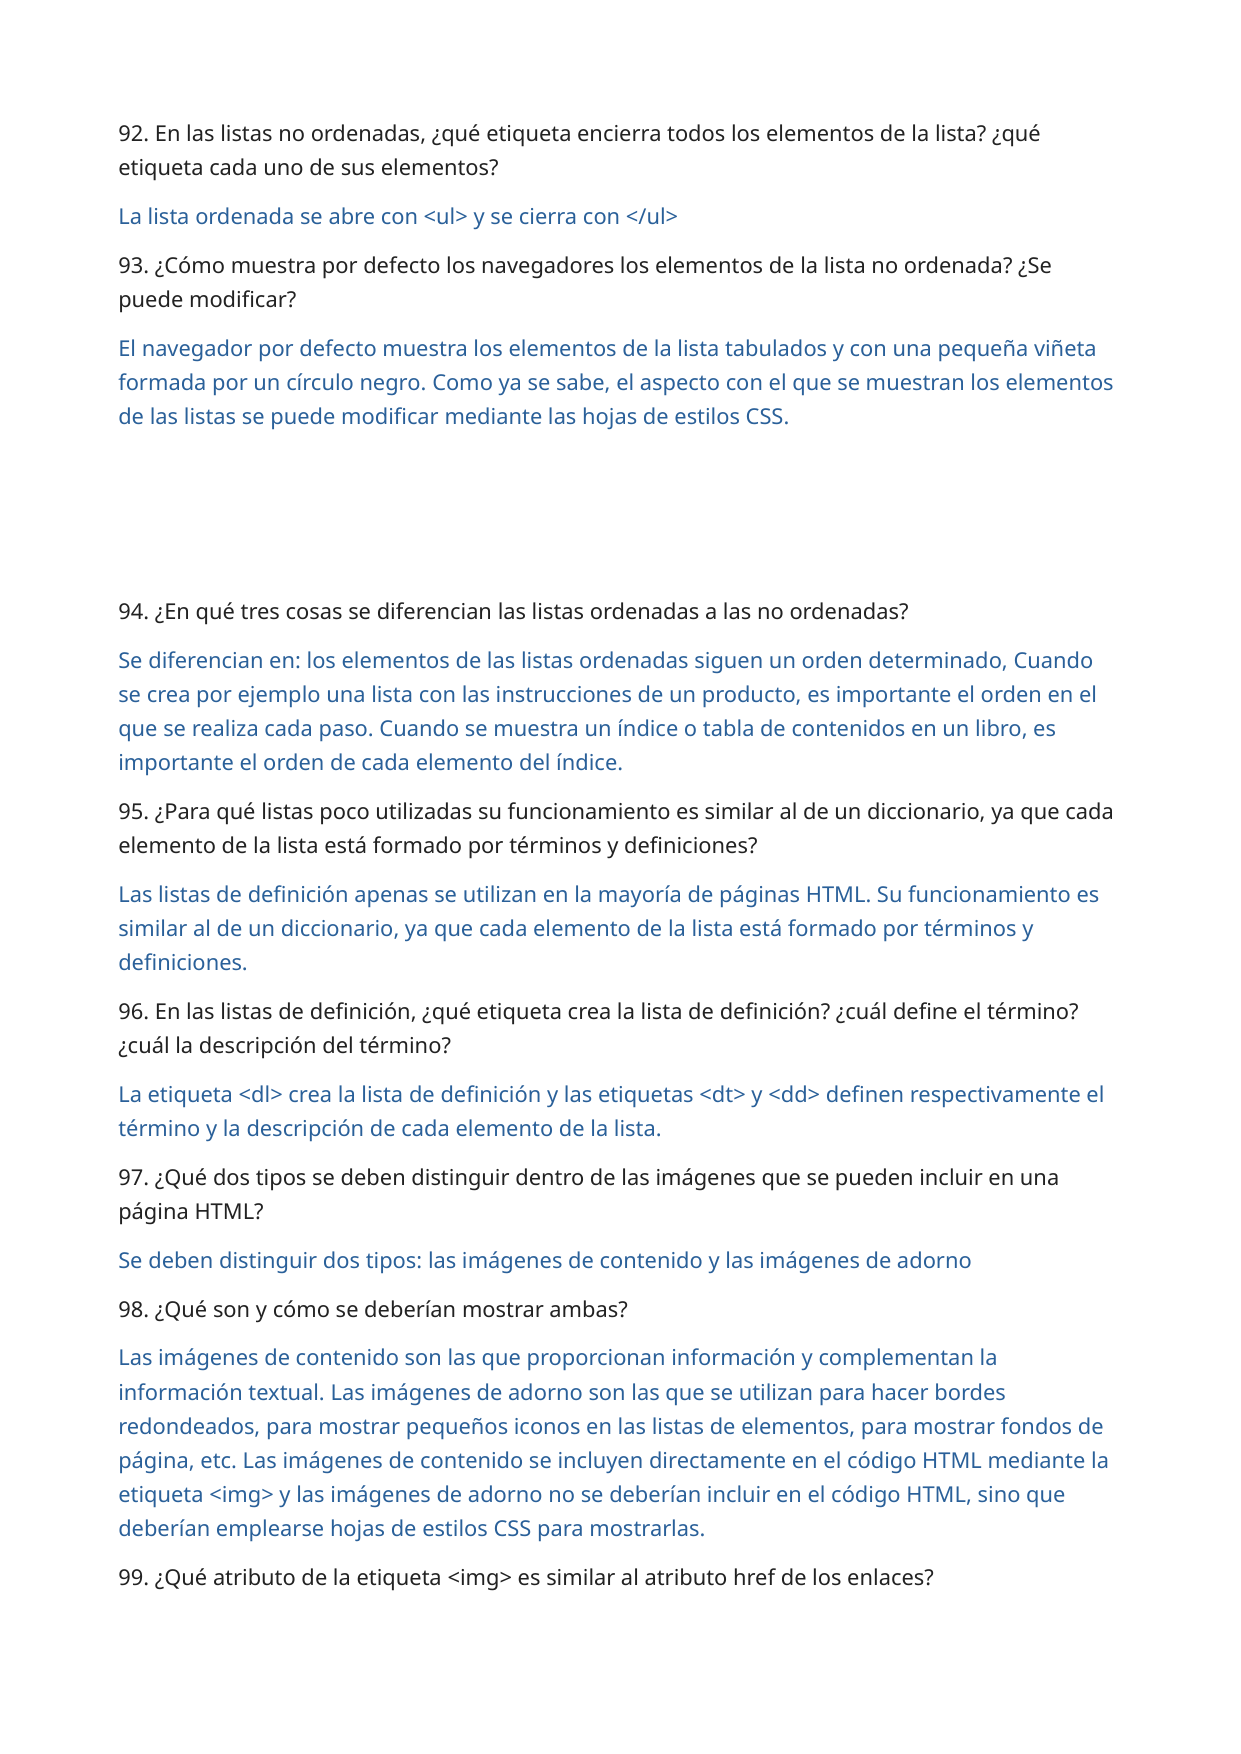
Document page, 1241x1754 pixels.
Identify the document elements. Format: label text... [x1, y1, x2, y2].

text 93. ¿Cómo muestra por defecto los navegadores los elementos de la lista no ordenada? ¿Se puede modificar? [118, 250, 1122, 314]
text La etiqueta <dl> crea la lista de definición y las etiquetas <dt> y <dd> definen respectivamente el término y la descripción de cada elemento de la lista. [118, 1079, 1122, 1143]
text 98. ¿Qué son y cómo se deberían mostrar ambas? [118, 1293, 1122, 1323]
text 95. ¿Para qué listas poco utilizadas su funcionamiento es similar al de un diccionario, ya que cada elemento de la lista está formado por términos y definiciones? [118, 796, 1122, 860]
text 92. En las listas no ordenadas, ¿qué etiqueta encierra todos los elementos de la lista? ¿qué etiqueta cada uno de sus elementos? [118, 118, 1122, 182]
text 96. En las listas de definición, ¿qué etiqueta crea la lista de definición? ¿cuál define el término? ¿cuál la descripción del término? [118, 996, 1122, 1060]
text 94. ¿En qué tres cosas se diferencian las listas ordenadas a las no ordenadas? [118, 596, 1122, 626]
text Se diferencian en: los elementos de las listas ordenadas siguen un orden determinado, Cuando se crea por ejemplo una lista con las instrucciones de un producto, es importante el orden en el que se realiza cada paso. Cuando se muestra un índice o tabla de contenidos en un libro, es importante el orden de cada elemento del índice. [118, 645, 1122, 777]
text Las listas de definición apenas se utilizan en la mayoría de páginas HTML. Su funcionamiento es similar al de un diccionario, ya que cada elemento de la lista está formado por términos y definiciones. [118, 879, 1122, 977]
text 99. ¿Qué atributo de la etiqueta <img> es similar al atributo href de los enlaces? [118, 1562, 1122, 1592]
text El navegador por defecto muestra los elementos de la lista tabulados y con una pequeña viñeta formada por un círculo negro. Como ya se sabe, el aspecto con el que se muestran los elementos de las listas se puede modificar mediante las hojas de estilos CSS. [118, 333, 1122, 431]
text 97. ¿Qué dos tipos se deben distinguir dentro de las imágenes que se pueden incluir en una página HTML? [118, 1162, 1122, 1226]
text Las imágenes de contenido son las que proporcionan información y complementan la información textual. Las imágenes de adorno son las que se utilizan para hacer bordes redondeados, para mostrar pequeños iconos en las listas de elementos, para mostrar fondos de página, etc. Las imágenes de contenido se incluyen directamente en el código HTML mediante la etiqueta <img> y las imágenes de adorno no se deberían incluir en el código HTML, sino que deberían emplearse hojas de estilos CSS para mostrarlas. [118, 1342, 1122, 1543]
text Se deben distinguir dos tipos: las imágenes de contenido y las imágenes de adorno [118, 1245, 1122, 1274]
text La lista ordenada se abre con <ul> y se cierra con </ul> [118, 201, 1122, 231]
